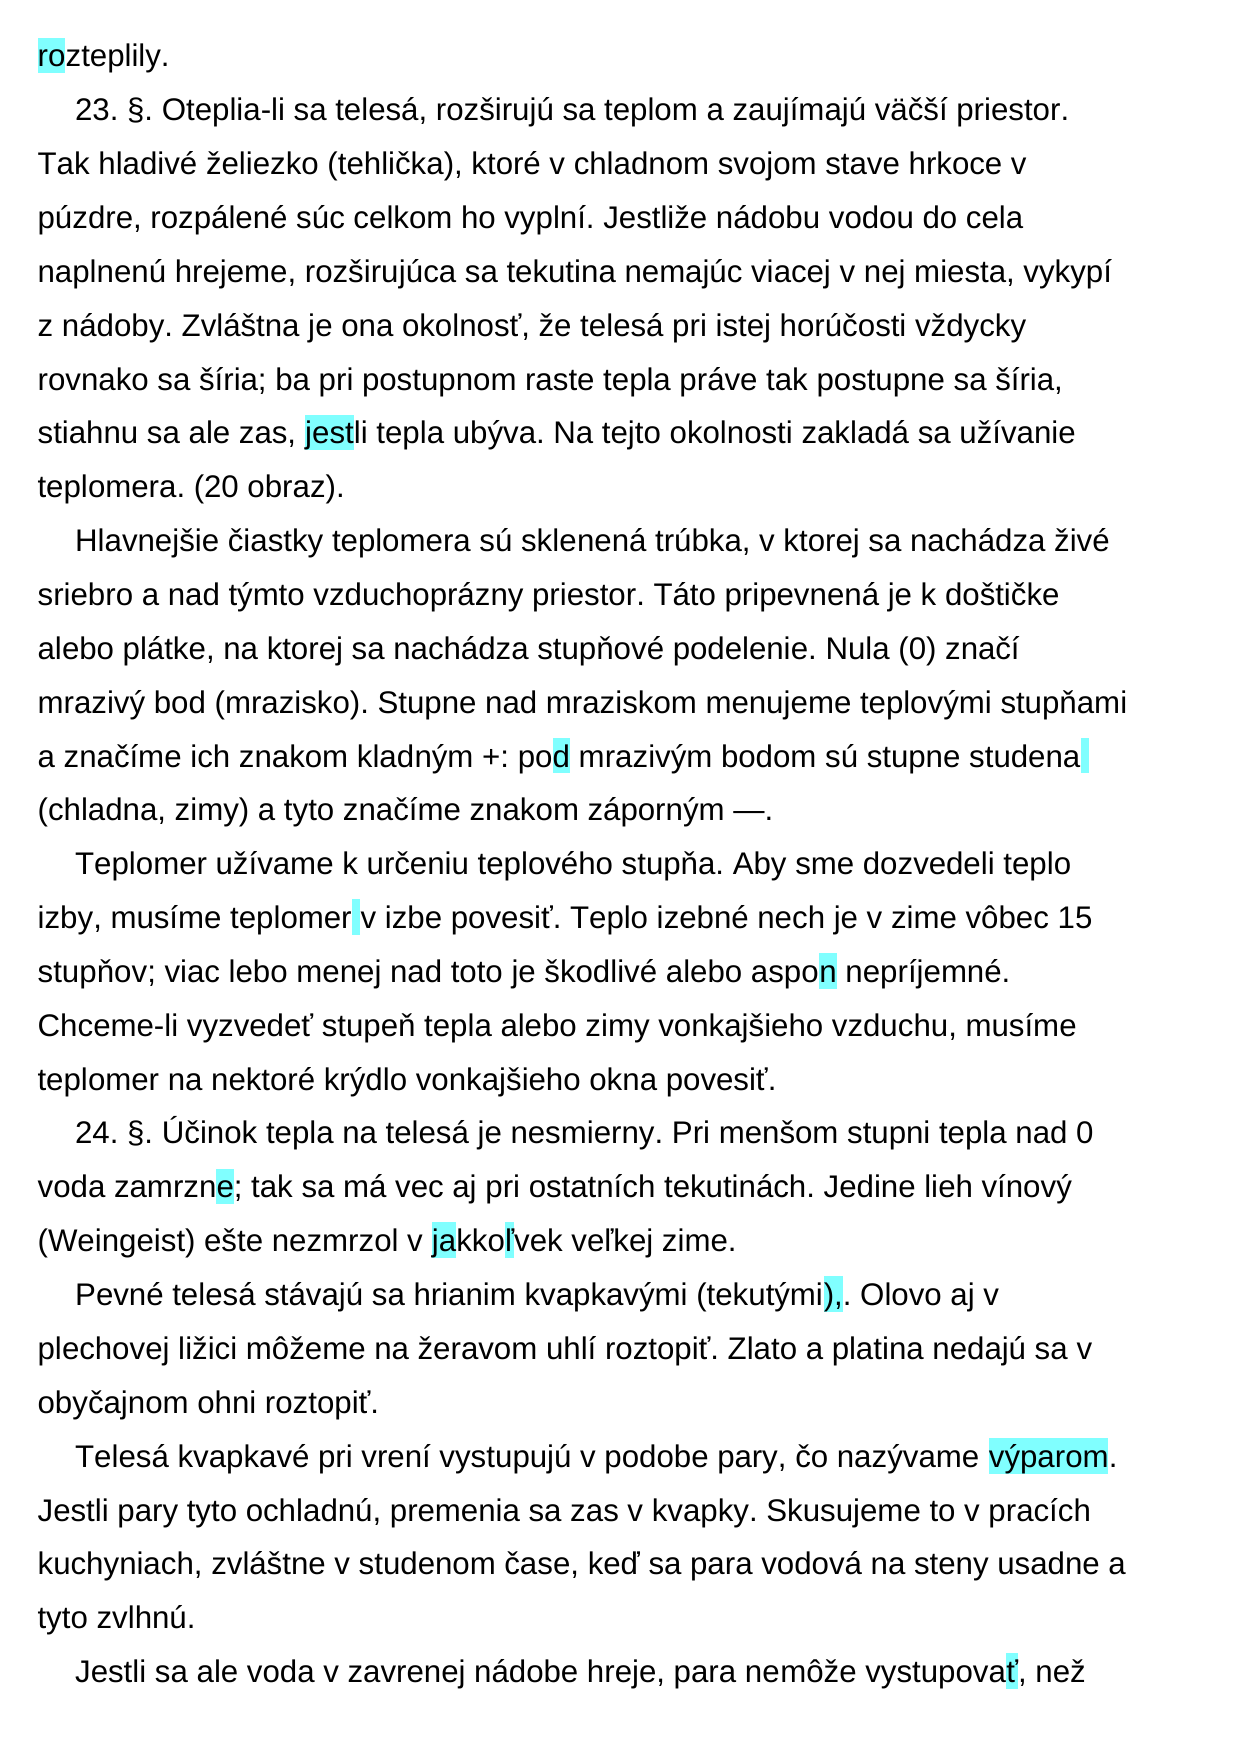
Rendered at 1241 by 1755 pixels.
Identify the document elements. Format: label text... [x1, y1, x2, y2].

text 23. §. Oteplia-li sa telesá, rozširujú sa teplom a zaujímajú väčší priestor. Tak hladivé želiezko (tehlička), ktoré v chladnom svojom stave hrkoce v púzdre, rozpálené súc celkom ho vyplní. Jestliže nádobu vodou do cela naplnenú hrejeme, rozširu­júca sa tekutina nemajúc viacej v nej miesta, vykypí z nádoby. Zvláštna je ona okolnosť, že telesá pri istej horúčosti vždycky rovnako sa šíria; ba pri postupnom raste tepla práve tak postupne sa šíria, stiahnu sa ale zas, jestli tepla ubýva. Na tejto okolnosti zakladá sa užívanie teplomera. (20 obraz). [37, 91, 1130, 504]
text Telesá kvapkavé pri vrení vystupujú v podobe pary, čo nazývame výparom. Jestli pary tyto ochladnú, premenia sa zas v kvapky. Skusujeme to v pracích kuchyniach, zvláštne v studenom čase, keď sa para vodová na steny usadne a tyto zvlhnú. [37, 1438, 1130, 1635]
text Teplomer užívame k určeniu teplového stupňa. Aby sme dozvedeli teplo izby, musíme teplomer v izbe povesiť. Teplo izebné nech je v zime vôbec 15 stup­ňov; viac lebo menej nad toto je škodlivé alebo aspon neprí­jemné. Chceme-li vyzvedeť stupeň tepla alebo zimy vonkajšieho vzduchu, musíme teplomer na nektoré krýdlo vonkajšieho okna povesiť. [37, 845, 1130, 1097]
text 24. §. Účinok tepla na telesá je nesmierny. Pri menšom stupni tepla nad 0 voda zamrzne; tak sa má vec aj pri ostatních tekutinách. Jedine lieh vínový (Weingeist) ešte nezmrzol v jakkoľvek veľkej zime. [37, 1114, 1130, 1258]
text rozteplily. [37, 37, 1130, 73]
text Pevné telesá stávajú sa hrianim kvapkavými (tekutými),. Olovo aj v plechovej ližici môžeme na žeravom uhlí roztopiť. Zlato a platina nedajú sa v obyčajnom ohni roztopiť. [37, 1276, 1130, 1420]
text Jestli sa ale voda v zavrenej nádobe hreje, para ne­môže vystupovať, než [37, 1653, 1130, 1689]
text Hlavnejšie čiastky teplomera sú skle­nená trúbka, v ktorej sa nachádza živé sriebro a nad týmto vzduchoprázny priestor. Táto pripevnená je k doštičke alebo plátke, na ktorej sa nachádza stupňové podelenie. Nula (0) značí mrazivý bod (mrazisko). Stupne nad mraziskom menujeme teplovými stupňami a značíme ich znakom klad­ným +: pod mrazivým bodom sú stupne studena (chladna, zimy) a tyto značíme znakom záporným —. [37, 522, 1130, 827]
